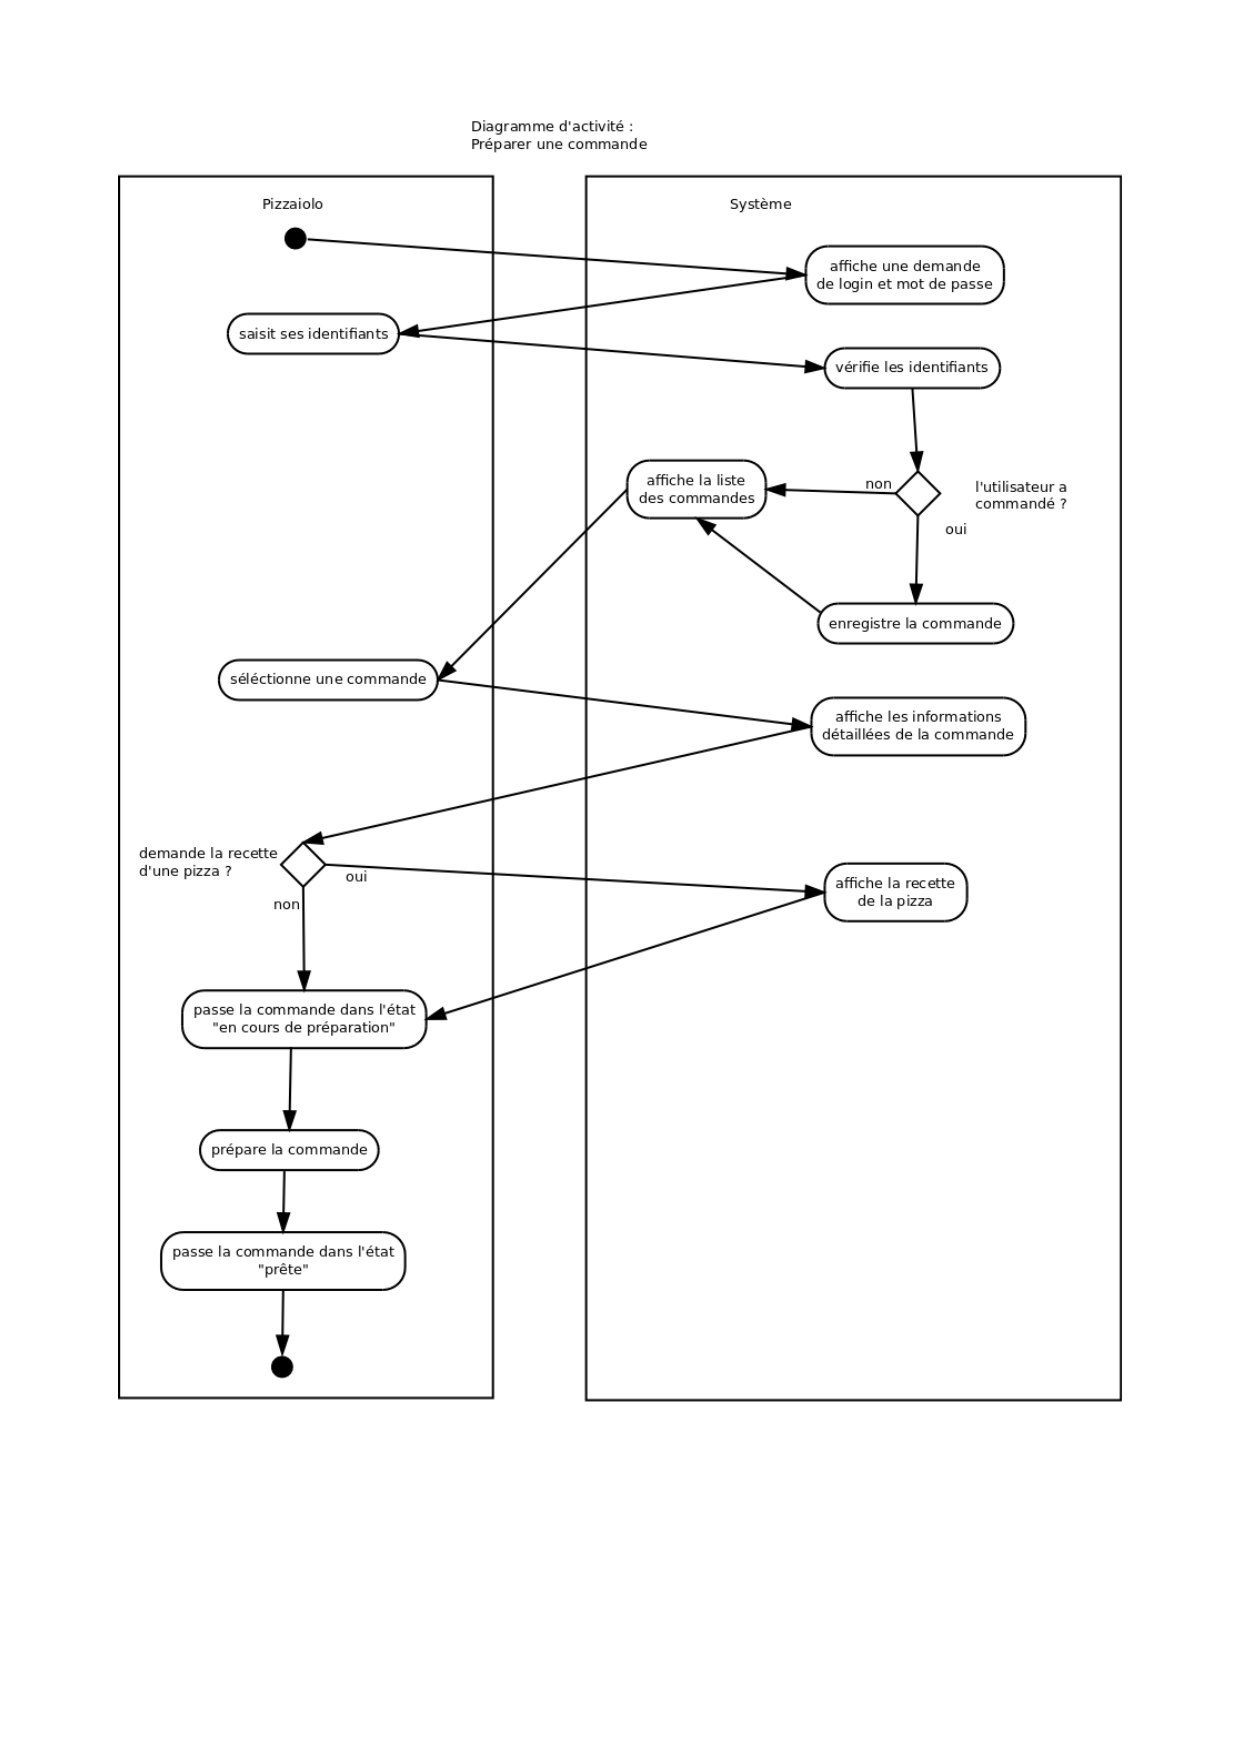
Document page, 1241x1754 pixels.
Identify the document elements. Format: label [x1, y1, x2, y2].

picture [118, 118, 1123, 1402]
